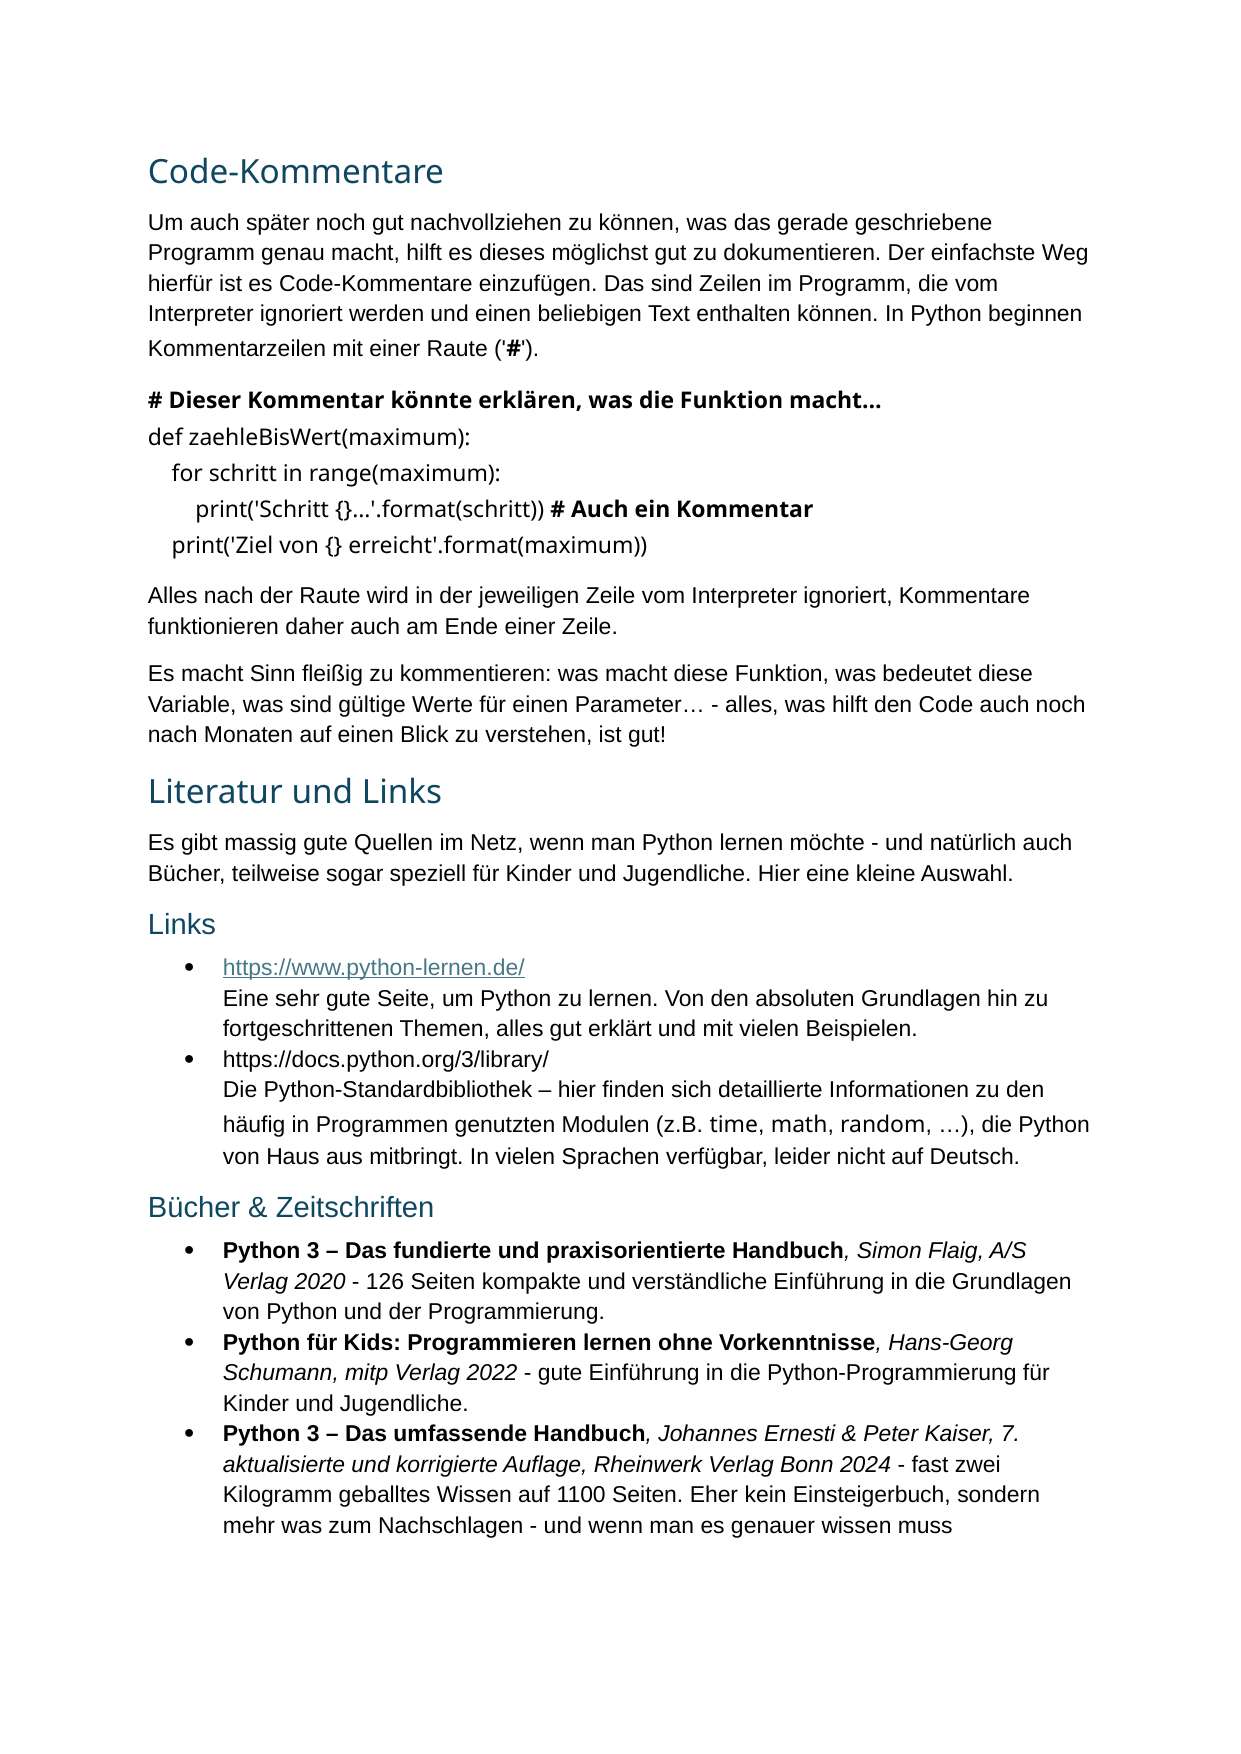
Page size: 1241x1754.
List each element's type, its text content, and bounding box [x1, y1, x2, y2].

subtitle Literatur und Links [148, 768, 1093, 814]
text Alles nach der Raute wird in der jeweiligen Zeile vom Interpreter ignoriert, Kommentare funktionieren daher auch am Ende einer Zeile. [148, 582, 1093, 639]
text Es gibt massig gute Quellen im Netz, wenn man Python lernen möchte - und natürlich auch Bücher, teilweise sogar speziell für Kinder und Jugendliche. Hier eine kleine Auswahl. [148, 829, 1093, 886]
text # Dieser Kommentar könnte erklären, was die Funktion macht… def zaehleBisWert(maximum): for schritt in range(maximum): print('Schritt {}…'.format(schritt)) # Auch ein Kommentar print('Ziel von {} erreicht'.format(maximum)) [148, 384, 1093, 561]
list https://docs.python.org/3/library/ Die Python-Standardbibliothek – hier finden sich detaillierte Informationen zu den häufig in Programmen genutzten Modulen (z.B. time, math, random, …), die Python von Haus aus mitbringt. In vielen Sprachen verfügbar, leider nicht auf Deutsch. [185, 1046, 1093, 1169]
subtitle Links [148, 907, 1093, 940]
list Python für Kids: Programmieren lernen ohne Vorkenntnisse, Hans-Georg Schumann, mitp Verlag 2022 - gute Einführung in die Python-Programmierung für Kinder und Jugendliche. [185, 1329, 1093, 1416]
subtitle Bücher & Zeitschriften [148, 1190, 1093, 1224]
text Um auch später noch gut nachvollziehen zu können, was das gerade geschriebene Programm genau macht, hilft es dieses möglichst gut zu dokumentieren. Der einfachste Weg hierfür ist es Code-Kommentare einzufügen. Das sind Zeilen im Programm, die vom Interpreter ignoriert werden und einen beliebigen Text enthalten können. In Python beginnen Kommentarzeilen mit einer Raute ('#'). [148, 208, 1093, 363]
list Python 3 – Das fundierte und praxisorientierte Handbuch, Simon Flaig, A/S Verlag 2020 - 126 Seiten kompakte und verständliche Einführung in die Grundlagen von Python und der Programmierung. [185, 1237, 1093, 1325]
subtitle Code-Kommentare [148, 148, 1093, 193]
list https://www.python-lernen.de/ Eine sehr gute Seite, um Python zu lernen. Von den absoluten Grundlagen hin zu fortgeschrittenen Themen, alles gut erklärt und mit vielen Beispielen. [185, 954, 1093, 1041]
list Python 3 – Das umfassende Handbuch, Johannes Ernesti & Peter Kaiser, 7. aktualisierte und korrigierte Auflage, Rheinwerk Verlag Bonn 2024 - fast zwei Kilogramm geballtes Wissen auf 1100 Seiten. Eher kein Einsteigerbuch, sondern mehr was zum Nachschlagen - und wenn man es genauer wissen muss [185, 1420, 1093, 1538]
text Es macht Sinn fleißig zu kommentieren: was macht diese Funktion, was bedeutet diese Variable, was sind gültige Werte für einen Parameter… - alles, was hilft den Code auch noch nach Monaten auf einen Blick zu verstehen, ist gut! [148, 660, 1093, 747]
